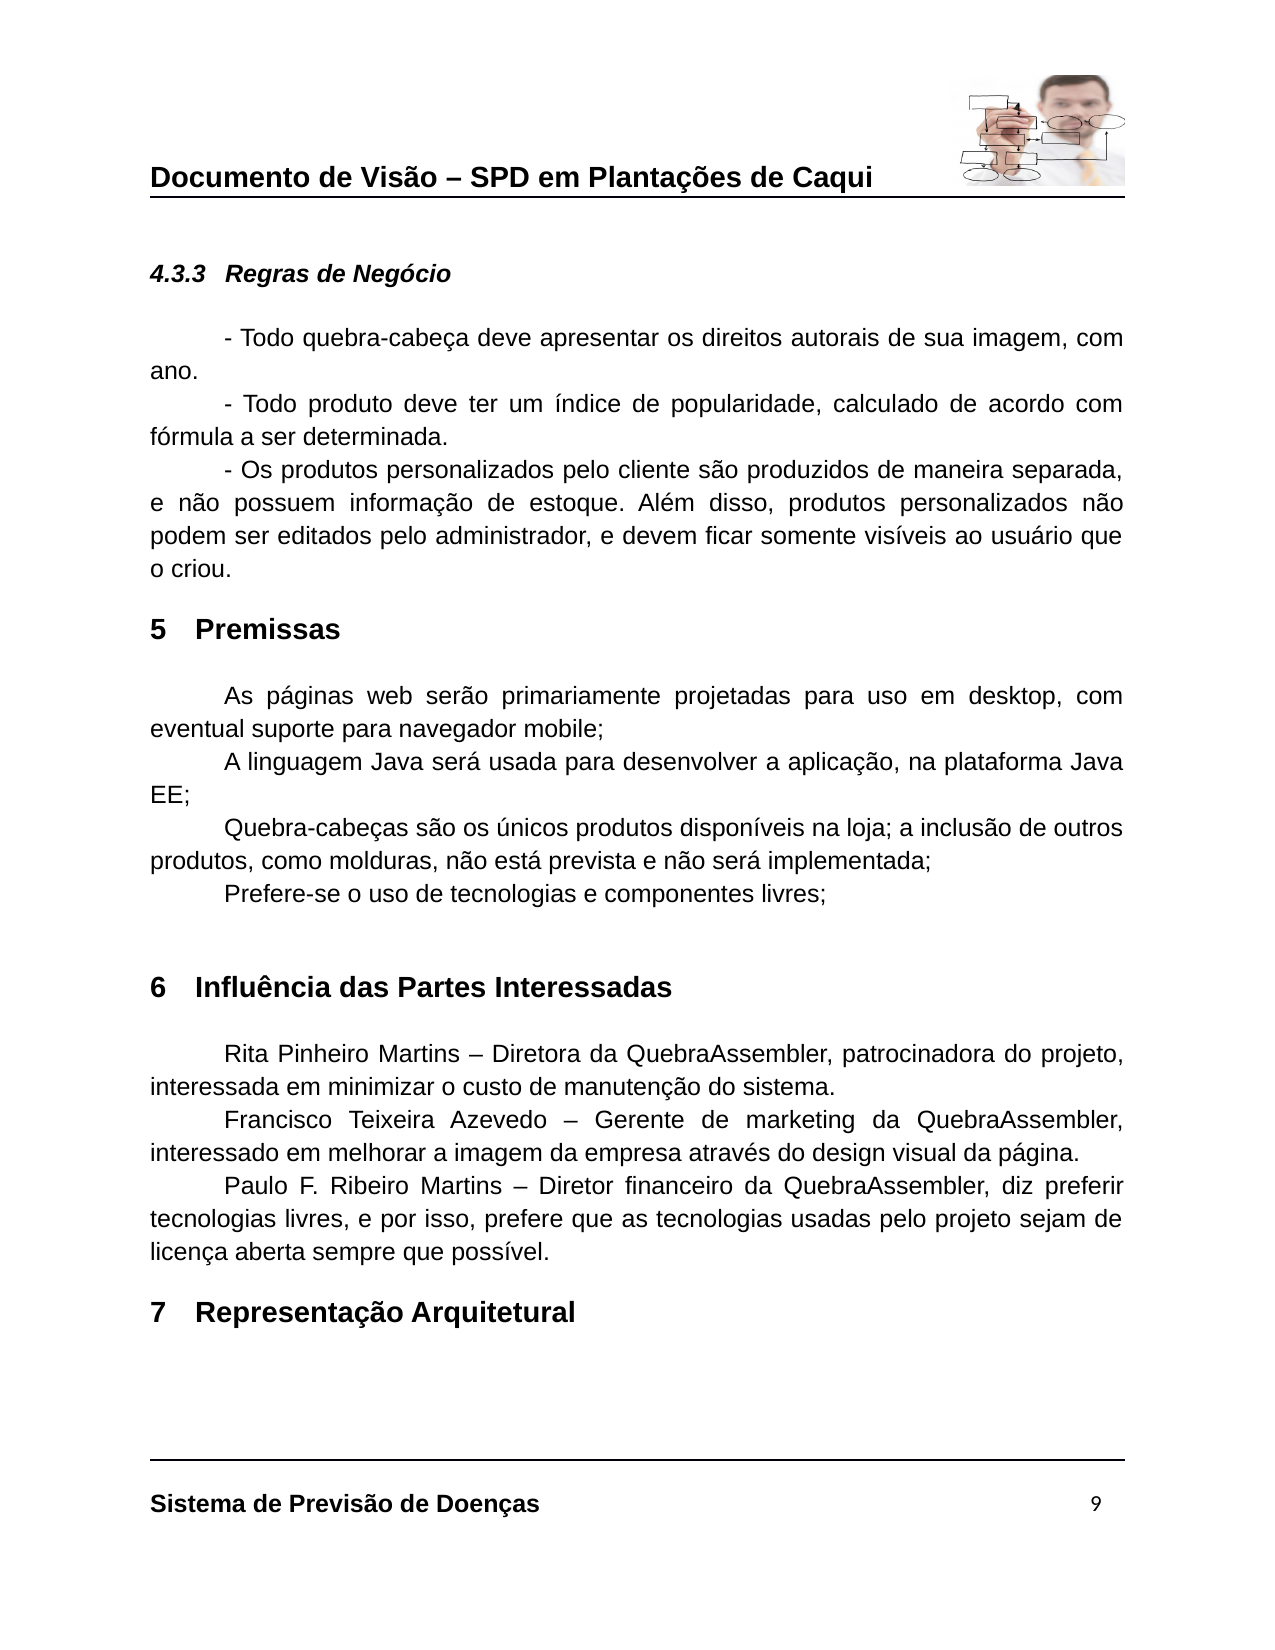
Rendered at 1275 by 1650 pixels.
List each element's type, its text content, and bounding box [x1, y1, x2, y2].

text As páginas web serão primariamente projetadas para uso em desktop, com eventual suporte para navegador mobile; [150, 681, 1125, 743]
text Rita Pinheiro Martins – Diretora da QuebraAssembler, patrocinadora do projeto, interessada em minimizar o custo de manutenção do sistema. [150, 1039, 1125, 1101]
picture [947, 75, 1125, 186]
subtitle Representação Arquitetural [150, 1295, 1125, 1329]
text A linguagem Java será usada para desenvolver a aplicação, na plataforma Java EE; [150, 747, 1125, 809]
text Francisco Teixeira Azevedo – Gerente de marketing da QuebraAssembler, interessado em melhorar a imagem da empresa através do design visual da página. [150, 1105, 1125, 1167]
subtitle Regras de Negócio [150, 259, 1125, 288]
text Quebra-cabeças são os únicos produtos disponíveis na loja; a inclusão de outros produtos, como molduras, não está prevista e não será implementada; [150, 813, 1125, 875]
text Prefere-se o uso de tecnologias e componentes livres; [150, 879, 1125, 908]
subtitle Premissas [150, 612, 1125, 646]
text - Os produtos personalizados pelo cliente são produzidos de maneira separada, e não possuem informação de estoque. Além disso, produtos personalizados não podem ser editados pelo administrador, e devem ficar somente visíveis ao usuário que o criou. [150, 455, 1125, 583]
text - Todo produto deve ter um índice de popularidade, calculado de acordo com fórmula a ser determinada. [150, 389, 1125, 451]
subtitle Influência das Partes Interessadas [150, 970, 1125, 1004]
text - Todo quebra-cabeça deve apresentar os direitos autorais de sua imagem, com ano. [150, 323, 1125, 385]
text Paulo F. Ribeiro Martins – Diretor financeiro da QuebraAssembler, diz preferir tecnologias livres, e por isso, prefere que as tecnologias usadas pelo projeto sejam de licença aberta sempre que possível. [150, 1171, 1125, 1266]
